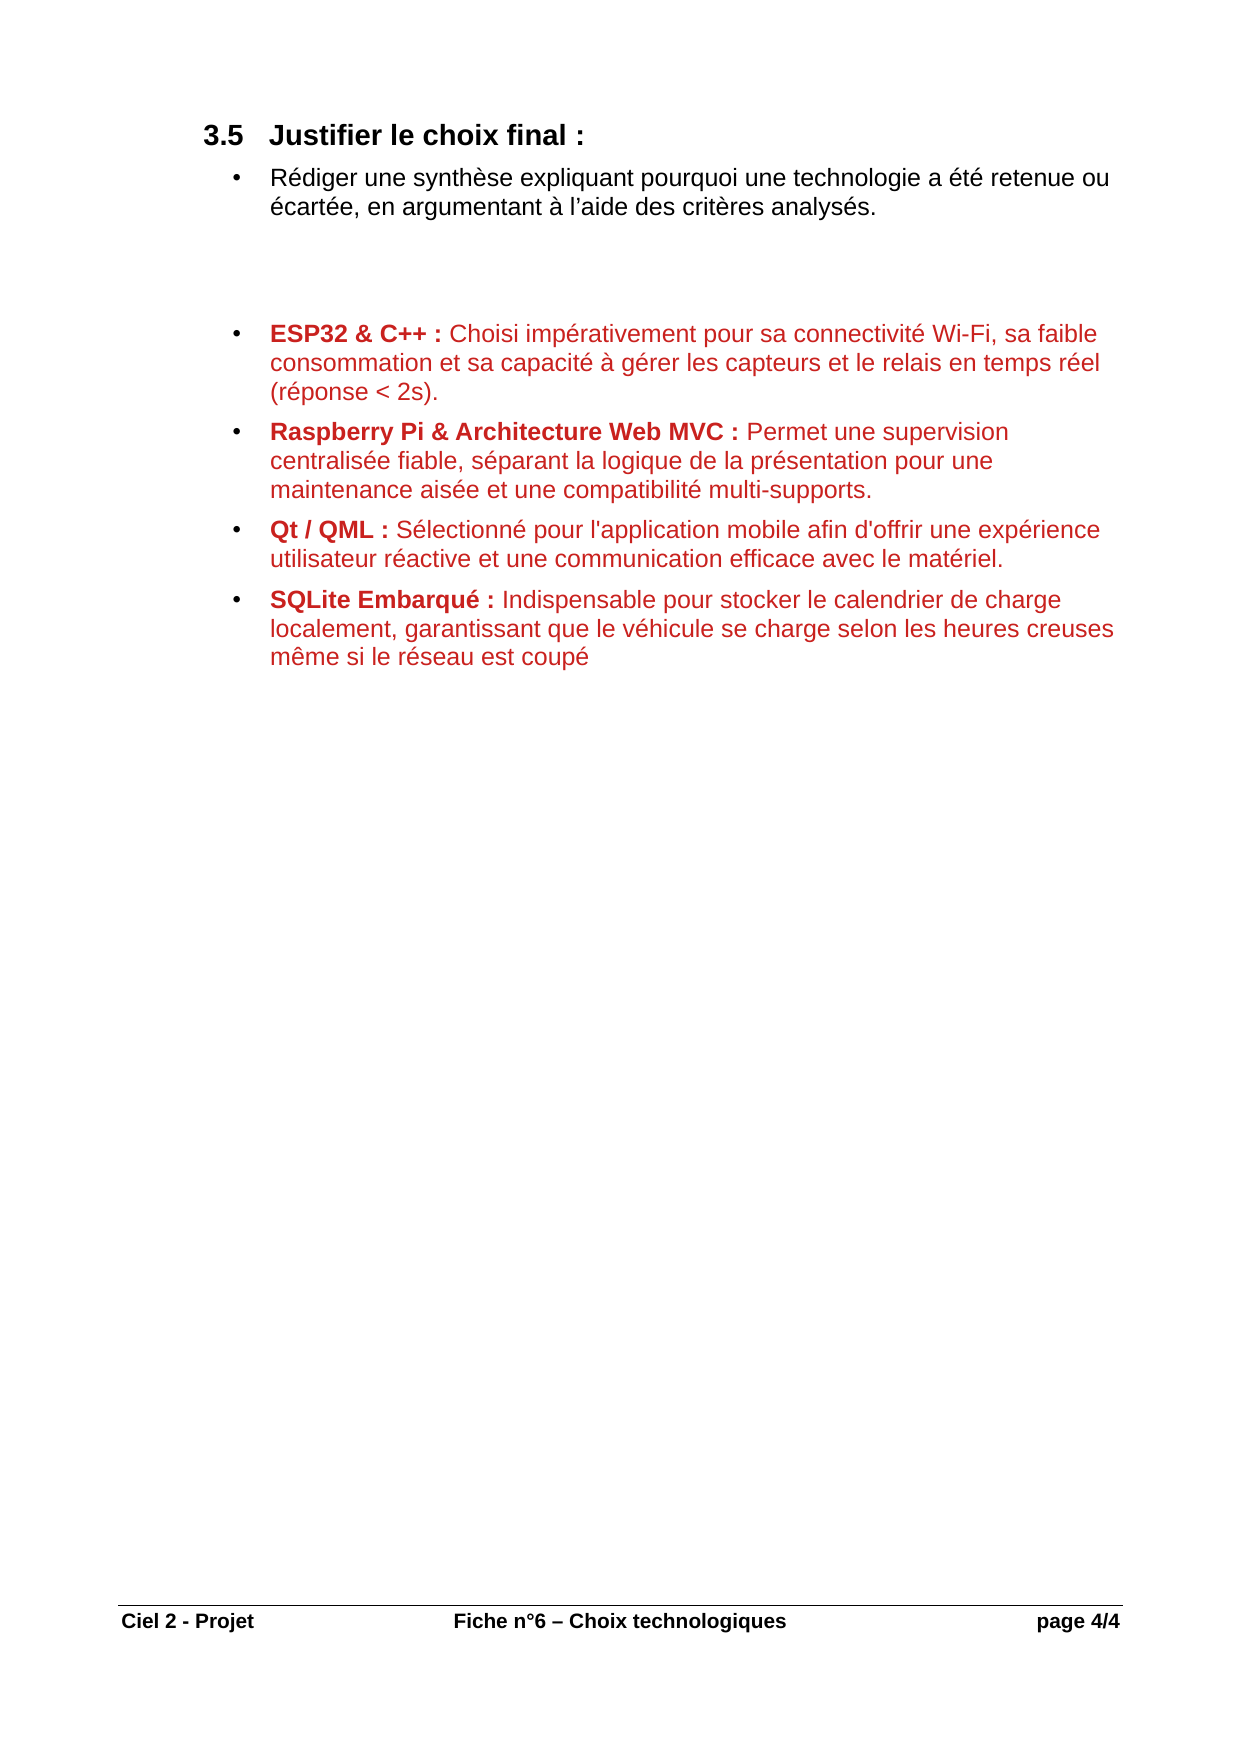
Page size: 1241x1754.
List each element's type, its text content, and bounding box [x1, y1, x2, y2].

list Raspberry Pi & Architecture Web MVC : Permet une supervision centralisée fiable, séparant la logique de la présentation pour une maintenance aisée et une compatibilité multi-supports. [232, 417, 1123, 503]
subtitle Justifier le choix final : [195, 118, 1123, 152]
list Rédiger une synthèse expliquant pourquoi une technologie a été retenue ou écartée, en argumentant à l’aide des critères analysés. [232, 163, 1123, 250]
list Qt / QML : Sélectionné pour l'application mobile afin d'offrir une expérience utilisateur réactive et une communication efficace avec le matériel. [232, 515, 1123, 573]
list SQLite Embarqué : Indispensable pour stocker le calendrier de charge localement, garantissant que le véhicule se charge selon les heures creuses même si le réseau est coupé [232, 585, 1123, 671]
list ESP32 & C++ : Choisi impérativement pour sa connectivité Wi-Fi, sa faible consommation et sa capacité à gérer les capteurs et le relais en temps réel (réponse < 2s). [232, 319, 1123, 405]
